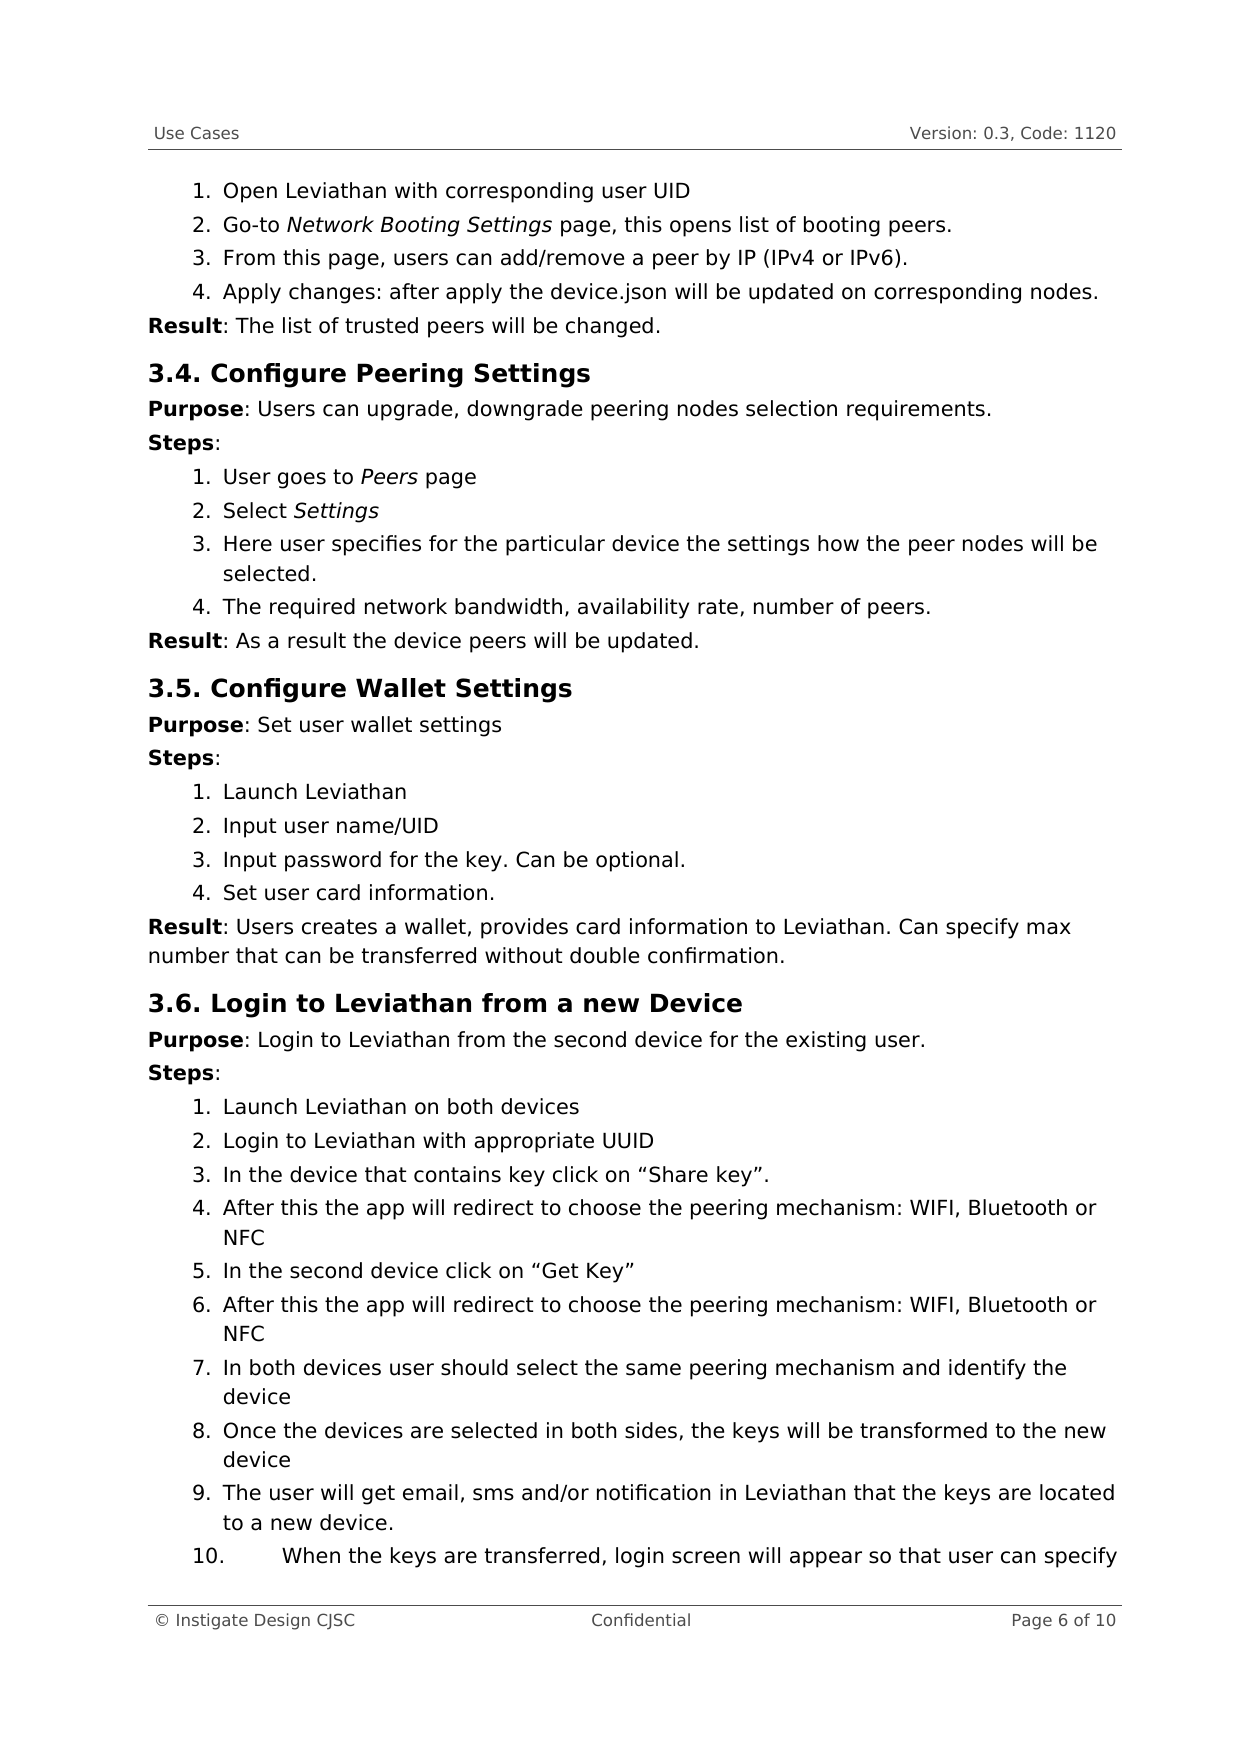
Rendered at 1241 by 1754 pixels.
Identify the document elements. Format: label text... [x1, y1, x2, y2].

list In the device that contains key click on “Share key”. [185, 1163, 1122, 1187]
list Input user name/UID [185, 814, 1122, 838]
list When the keys are transferred, login screen will appear so that user can specify [185, 1544, 1122, 1568]
list Input password for the key. Can be optional. [185, 848, 1122, 872]
subtitle Login to Leviathan from a new Device [148, 990, 1122, 1019]
text Result: Users creates a wallet, provides card information to Leviathan. Can specify max number that can be transferred without double confirmation. [148, 915, 1122, 968]
text Purpose: Login to Leviathan from the second device for the existing user. [148, 1028, 1122, 1052]
text Purpose: Users can upgrade, downgrade peering nodes selection requirements. [148, 397, 1122, 422]
list After this the app will redirect to choose the peering mechanism: WIFI, Bluetooth or NFC [185, 1293, 1122, 1346]
list User goes to Peers page [185, 465, 1122, 489]
text Steps: [148, 1061, 1122, 1086]
list In both devices user should select the same peering mechanism and identify the device [185, 1356, 1122, 1409]
text Steps: [148, 431, 1122, 456]
subtitle Configure Wallet Settings [148, 674, 1122, 704]
list Apply changes: after apply the device.json will be updated on corresponding nodes. [185, 280, 1122, 304]
list Set user card information. [185, 881, 1122, 906]
list Login to Leviathan with appropriate UUID [185, 1129, 1122, 1153]
list Go-to Network Booting Settings page, this opens list of booting peers. [185, 213, 1122, 237]
list Launch Leviathan on both devices [185, 1095, 1122, 1119]
list In the second device click on “Get Key” [185, 1259, 1122, 1283]
list Select Settings [185, 499, 1122, 523]
list After this the app will redirect to choose the peering mechanism: WIFI, Bluetooth or NFC [185, 1196, 1122, 1250]
list Open Leviathan with corresponding user UID [185, 179, 1122, 203]
text Result: The list of trusted peers will be changed. [148, 314, 1122, 338]
list Here user specifies for the particular device the settings how the peer nodes will be selected. [185, 532, 1122, 586]
list The user will get email, sms and/or notification in Leviathan that the keys are located to a new device. [185, 1481, 1122, 1535]
list Once the devices are selected in both sides, the keys will be transformed to the new device [185, 1419, 1122, 1472]
list From this page, users can add/remove a peer by IP (IPv4 or IPv6). [185, 246, 1122, 271]
list The required network bandwidth, availability rate, number of peers. [185, 595, 1122, 619]
text Steps: [148, 746, 1122, 771]
list Launch Leviathan [185, 780, 1122, 804]
text Purpose: Set user wallet settings [148, 713, 1122, 737]
subtitle Configure Peering Settings [148, 359, 1122, 389]
text Result: As a result the device peers will be updated. [148, 629, 1122, 653]
